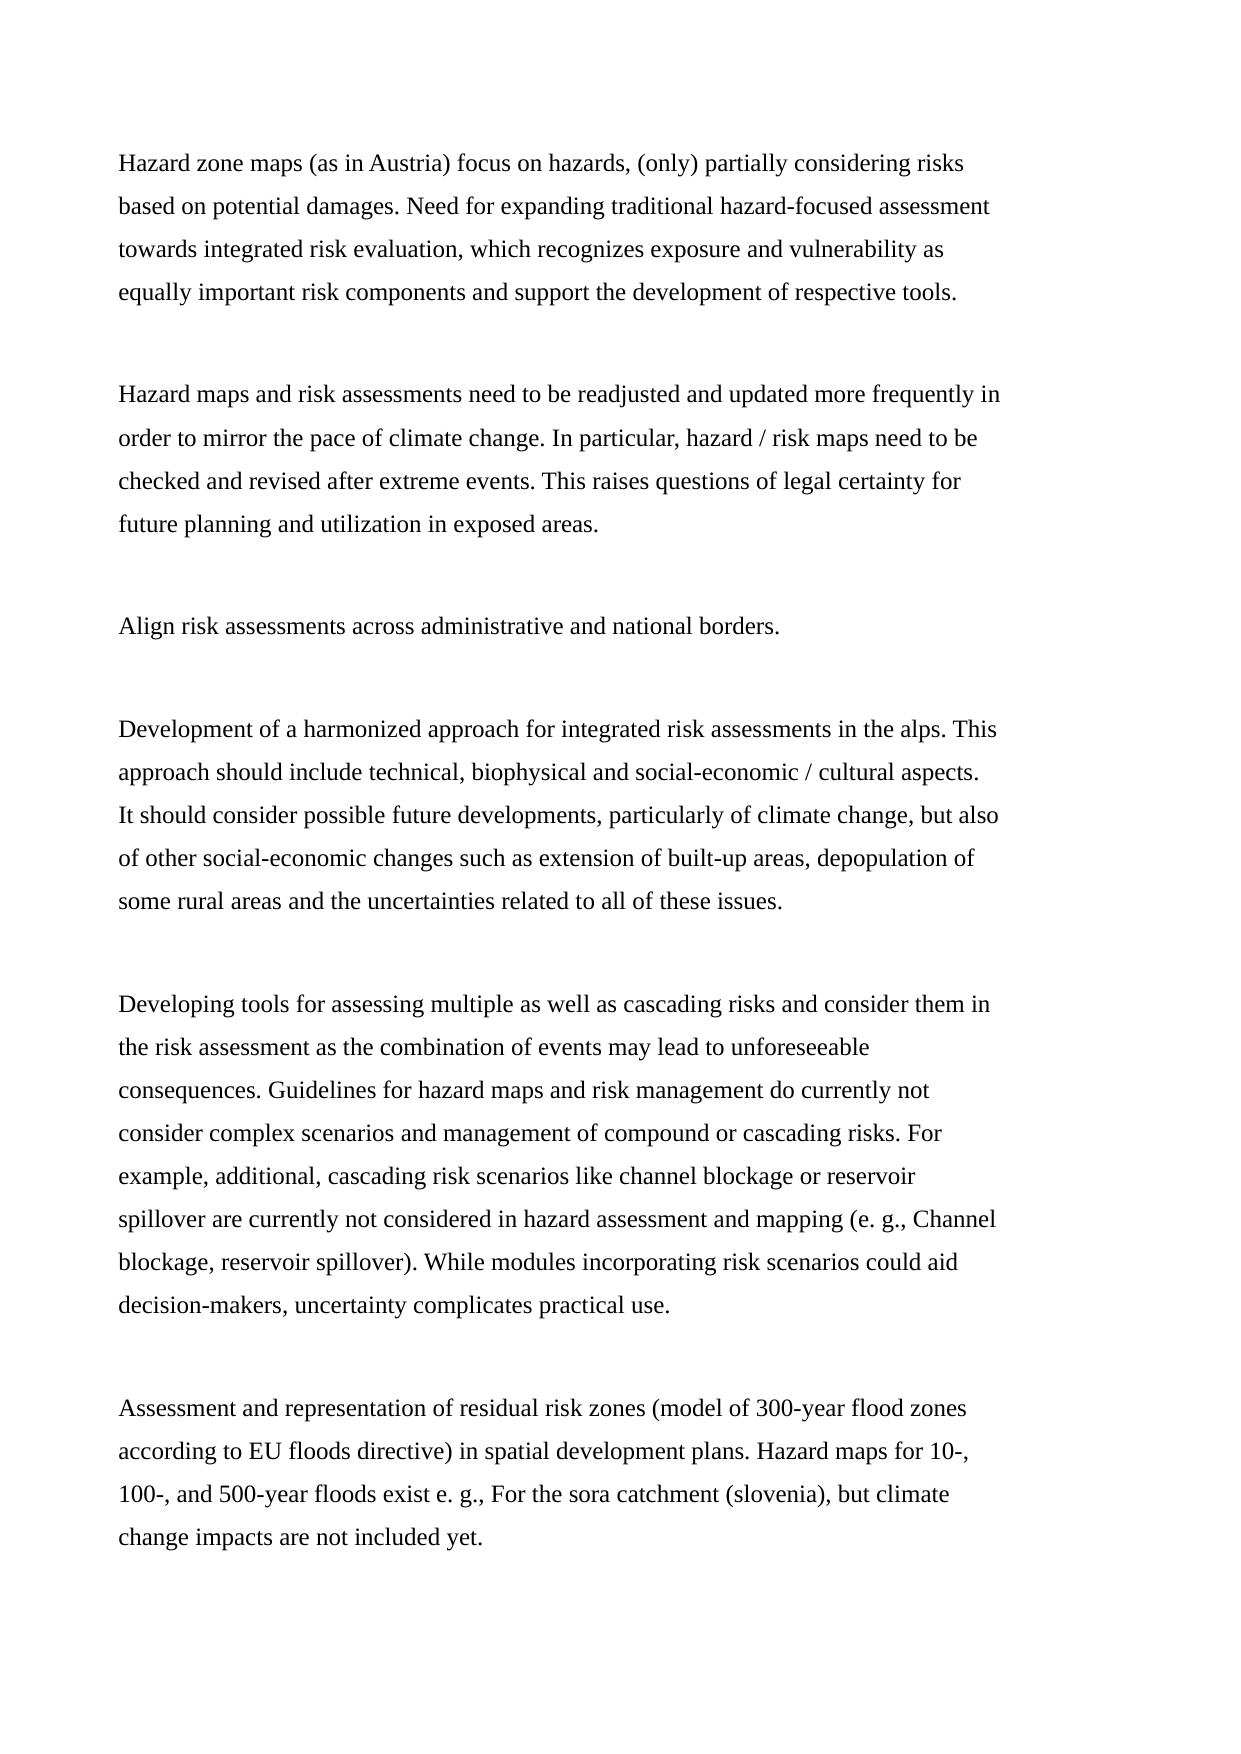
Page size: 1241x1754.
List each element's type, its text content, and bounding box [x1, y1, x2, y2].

table_cell Development of a harmonized approach for integrated risk assessments in the alps. This approach should include technical, biophysical and social-economic / cultural aspects. It should consider possible future developments, particularly of climate change, but also of other social-economic changes such as extension of built-up areas, depopulation of some rural areas and the uncertainties related to all of these issues. [115, 684, 1004, 959]
table_cell Developing tools for assessing multiple as well as cascading risks and consider them in the risk assessment as the combination of events may lead to unforeseeable consequences. Guidelines for hazard maps and risk management do currently not consider complex scenarios and management of compound or cascading risks. For example, additional, cascading risk scenarios like channel blockage or reservoir spillover are currently not considered in hazard assessment and mapping (e. g., Channel blockage, reservoir spillover). While modules incorporating risk scenarios could aid decision-makers, uncertainty complicates practical use. [115, 959, 1004, 1363]
table_cell Align risk assessments across administrative and national borders. [115, 582, 1004, 684]
table_cell Hazard maps and risk assessments need to be readjusted and updated more frequently in order to mirror the pace of climate change. In particular, hazard / risk maps need to be checked and revised after extreme events. This raises questions of legal certainty for future planning and utilization in exposed areas. [115, 350, 1004, 582]
table_cell Assessment and representation of residual risk zones (model of 300-year flood zones according to EU floods directive) in spatial development plans. Hazard maps for 10-, 100-, and 500-year floods exist e. g., For the sora catchment (slovenia), but climate change impacts are not included yet. [115, 1363, 1004, 1595]
table_cell Hazard zone maps (as in Austria) focus on hazards, (only) partially considering risks based on potential damages. Need for expanding traditional hazard-focused assessment towards integrated risk evaluation, which recognizes exposure and vulnerability as equally important risk components and support the development of respective tools. [115, 118, 1004, 350]
